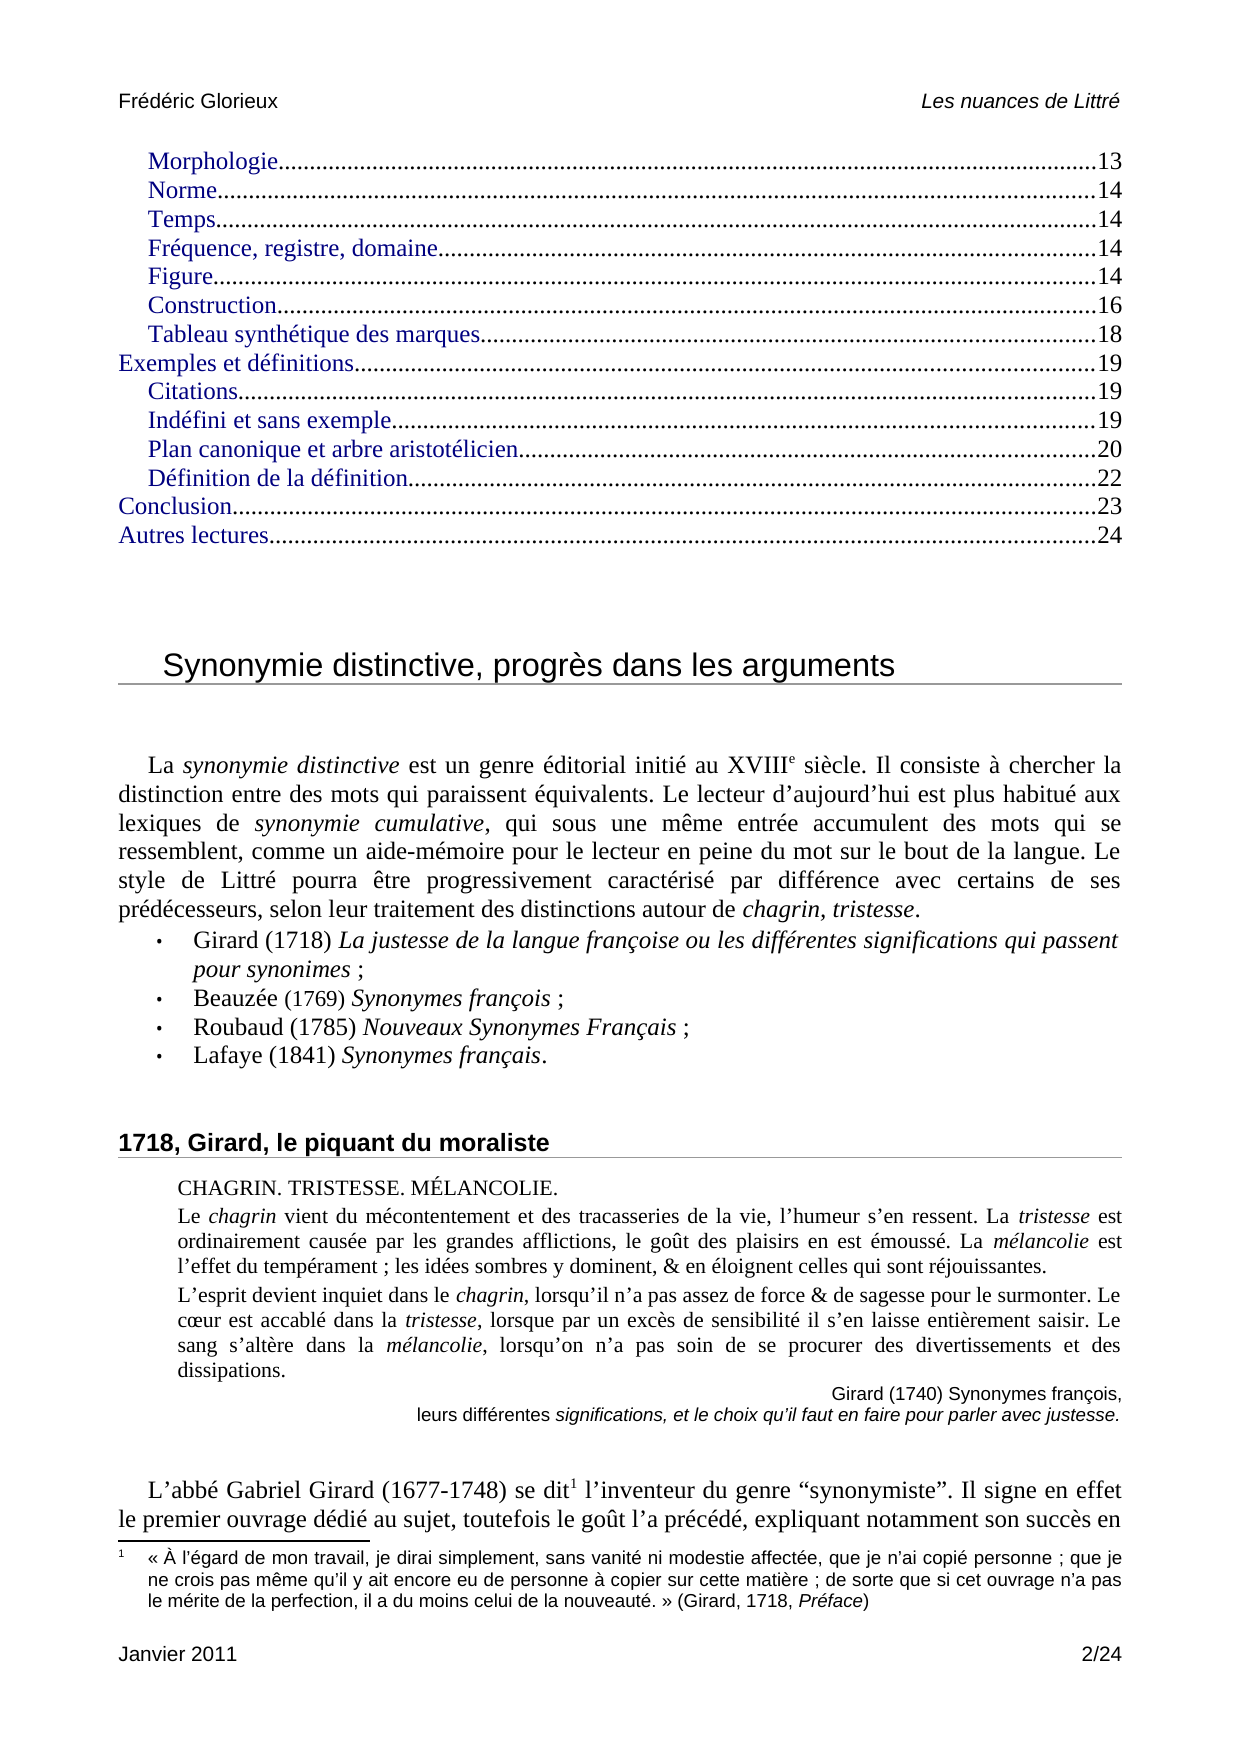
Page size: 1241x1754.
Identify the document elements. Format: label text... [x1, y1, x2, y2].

list Girard (1718) La justesse de la langue françoise ou les différentes significations qui passent pour synonimes ; [156, 926, 1122, 983]
text Conclusion 23 [118, 491, 1122, 520]
text Exemples et définitions 19 [118, 348, 1122, 376]
text Girard (1740) Synonymes françois, leurs différentes significations, et le choix qu’il faut en faire pour parler avec justesse. [236, 1382, 1122, 1426]
text Figure 14 [148, 261, 1122, 290]
list Beauzée (1769) Synonymes françois ; [156, 983, 1122, 1012]
text Norme 14 [148, 175, 1122, 204]
text Citations 19 [148, 376, 1122, 405]
text CHAGRIN. TRISTESSE. MÉLANCOLIE. [177, 1175, 1122, 1200]
text Construction 16 [148, 290, 1122, 319]
list Lafaye (1841) Synonymes français. [156, 1041, 1122, 1069]
list Roubaud (1785) Nouveaux Synonymes Français ; [156, 1012, 1122, 1041]
text Temps 14 [148, 204, 1122, 233]
text L’esprit devient inquiet dans le chagrin, lorsqu’il n’a pas assez de force & de sagesse pour le surmonter. Le cœur est accablé dans la tristesse, lorsque par un excès de sensibilité il s’en laisse entièrement saisir. Le sang s’altère dans la mélancolie, lorsqu’on n’a pas soin de se procurer des divertissements et des dissipations. [177, 1282, 1122, 1382]
text Tableau synthétique des marques 18 [148, 319, 1122, 348]
text La synonymie distinctive est un genre éditorial initié au XVIIIe siècle. Il consiste à chercher la distinction entre des mots qui paraissent équivalents. Le lecteur d’aujourd’hui est plus habitué aux lexiques de synonymie cumulative, qui sous une même entrée accumulent des mots qui se ressemblent, comme un aide-mémoire pour le lecteur en peine du mot sur le bout de la langue. Le style de Littré pourra être progressivement caractérisé par différence avec certains de ses prédécesseurs, selon leur traitement des distinctions autour de chagrin, tristesse. [118, 750, 1122, 923]
text Fréquence, registre, domaine 14 [148, 233, 1122, 261]
text « À l’égard de mon travail, je dirai simplement, sans vanité ni modestie affectée, que je n’ai copié personne ; que je ne crois pas même qu’il y ait encore eu de personne à copier sur cette matière ; de sorte que si cet ouvrage n’a pas le mérite de la perfection, il a du moins celui de la nouveauté. » (Girard, 1718, Préface) [118, 1547, 1122, 1612]
text Autres lectures 24 [118, 520, 1122, 549]
text Morphologie 13 [148, 146, 1122, 175]
text Le chagrin vient du mécontentement et des tracasseries de la vie, l’humeur s’en ressent. La tristesse est ordinairement causée par les grandes afflictions, le goût des plaisirs en est émoussé. La mélancolie est l’effet du tempérament ; les idées sombres y dominent, & en éloignent celles qui sont réjouissantes. [177, 1203, 1122, 1279]
subtitle Synonymie distinctive, progrès dans les arguments [118, 646, 1122, 683]
text Définition de la définition 22 [148, 463, 1122, 491]
subtitle 1718, Girard, le piquant du moraliste [118, 1128, 1122, 1157]
text Plan canonique et arbre aristotélicien 20 [148, 434, 1122, 463]
text L’abbé Gabriel Girard (1677-1748) se dit l’inventeur du genre “synonymiste”. Il signe en effet le premier ouvrage dédié au sujet, toutefois le goût l’a précédé, expliquant notamment son succès en [118, 1475, 1122, 1532]
text Indéfini et sans exemple 19 [148, 405, 1122, 434]
